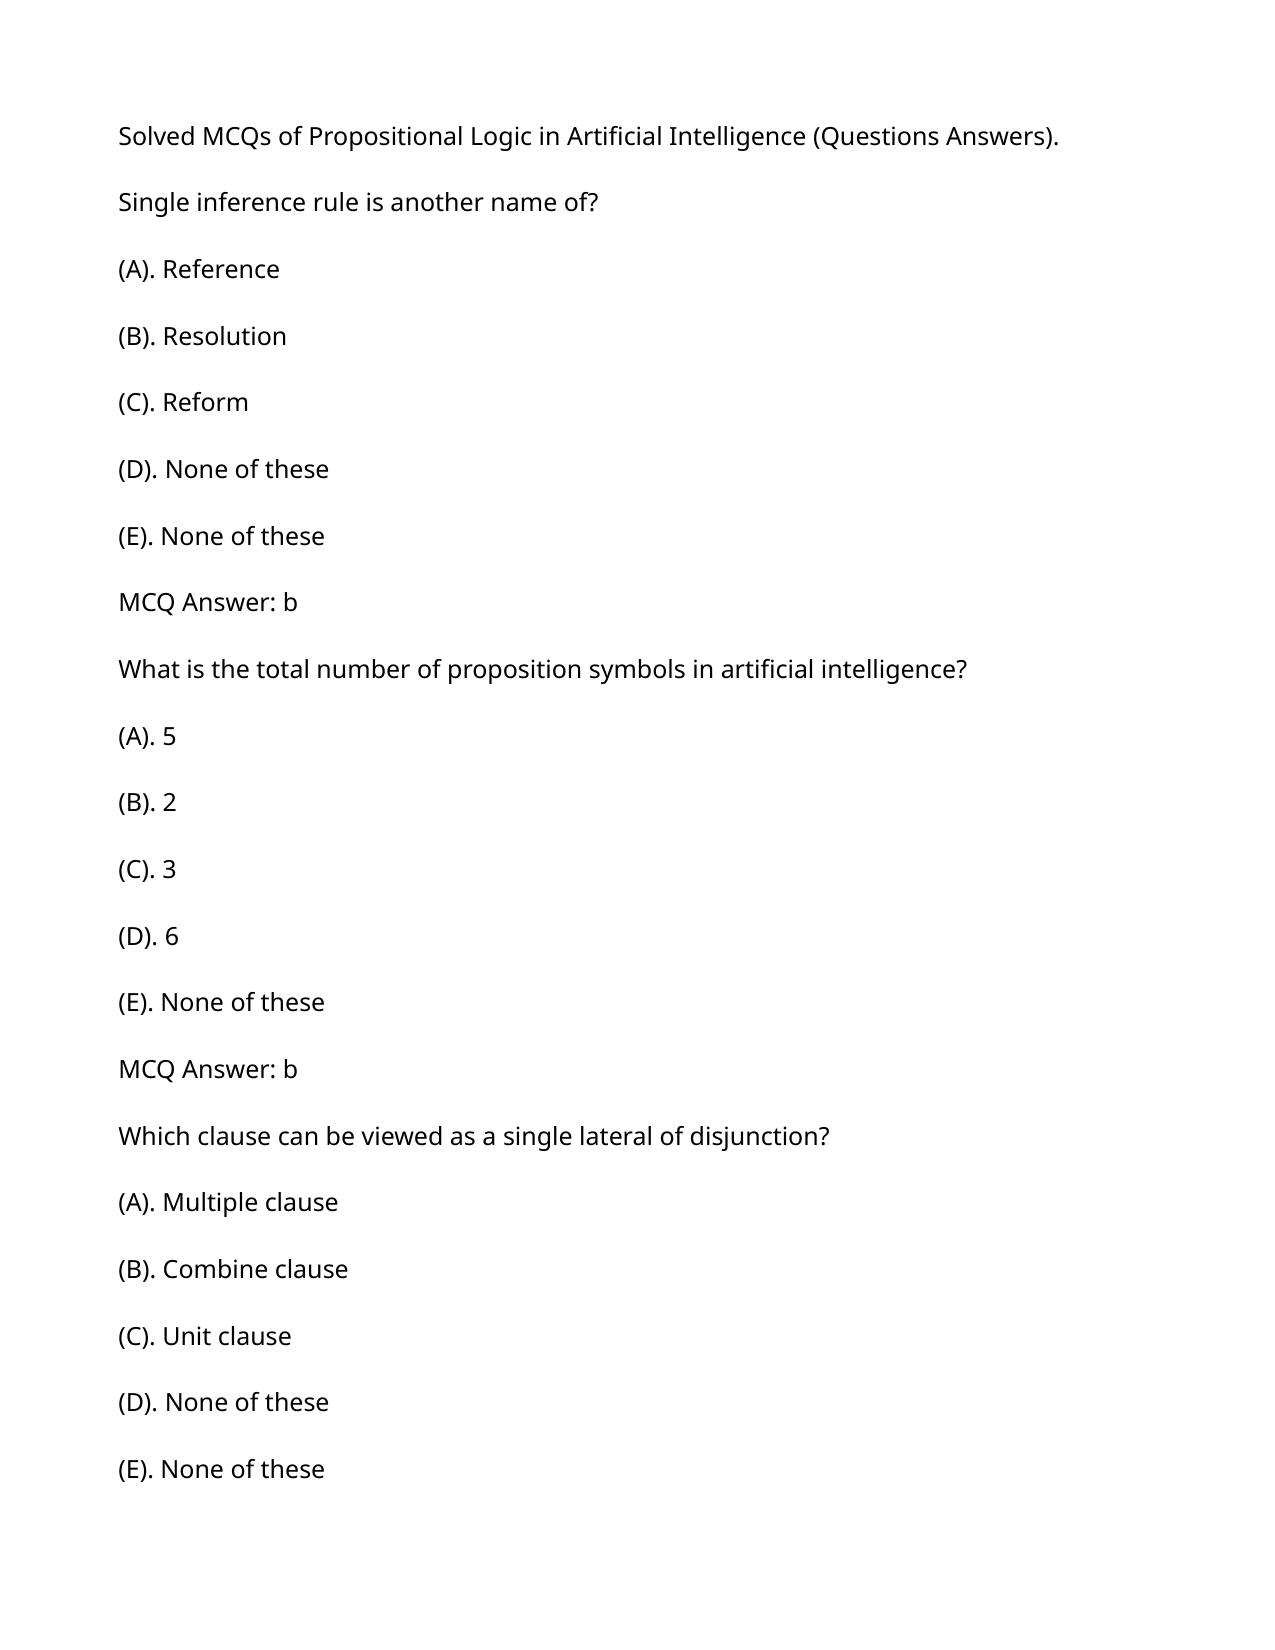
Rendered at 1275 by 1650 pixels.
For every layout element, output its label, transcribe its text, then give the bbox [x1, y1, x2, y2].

text (E). None of these [118, 518, 1157, 552]
text (E). None of these [118, 1451, 1157, 1486]
text Solved MCQs of Propositional Logic in Artificial Intelligence (Questions Answers). [118, 118, 1157, 152]
text (A). 5 [118, 718, 1157, 752]
text (D). None of these [118, 1385, 1157, 1419]
text (C). 3 [118, 851, 1157, 886]
text (A). Reference [118, 251, 1157, 286]
text (E). None of these [118, 985, 1157, 1019]
text MCQ Answer: b [118, 1051, 1157, 1086]
text (D). 6 [118, 918, 1157, 952]
text (D). None of these [118, 451, 1157, 486]
text (C). Reform [118, 385, 1157, 419]
text (B). 2 [118, 785, 1157, 819]
text Which clause can be viewed as a single lateral of disjunction? [118, 1118, 1157, 1152]
text (B). Combine clause [118, 1251, 1157, 1286]
text (A). Multiple clause [118, 1185, 1157, 1219]
text (B). Resolution [118, 318, 1157, 352]
text Single inference rule is another name of? [118, 185, 1157, 219]
text (C). Unit clause [118, 1318, 1157, 1352]
text What is the total number of proposition symbols in artificial intelligence? [118, 651, 1157, 686]
text MCQ Answer: b [118, 585, 1157, 619]
